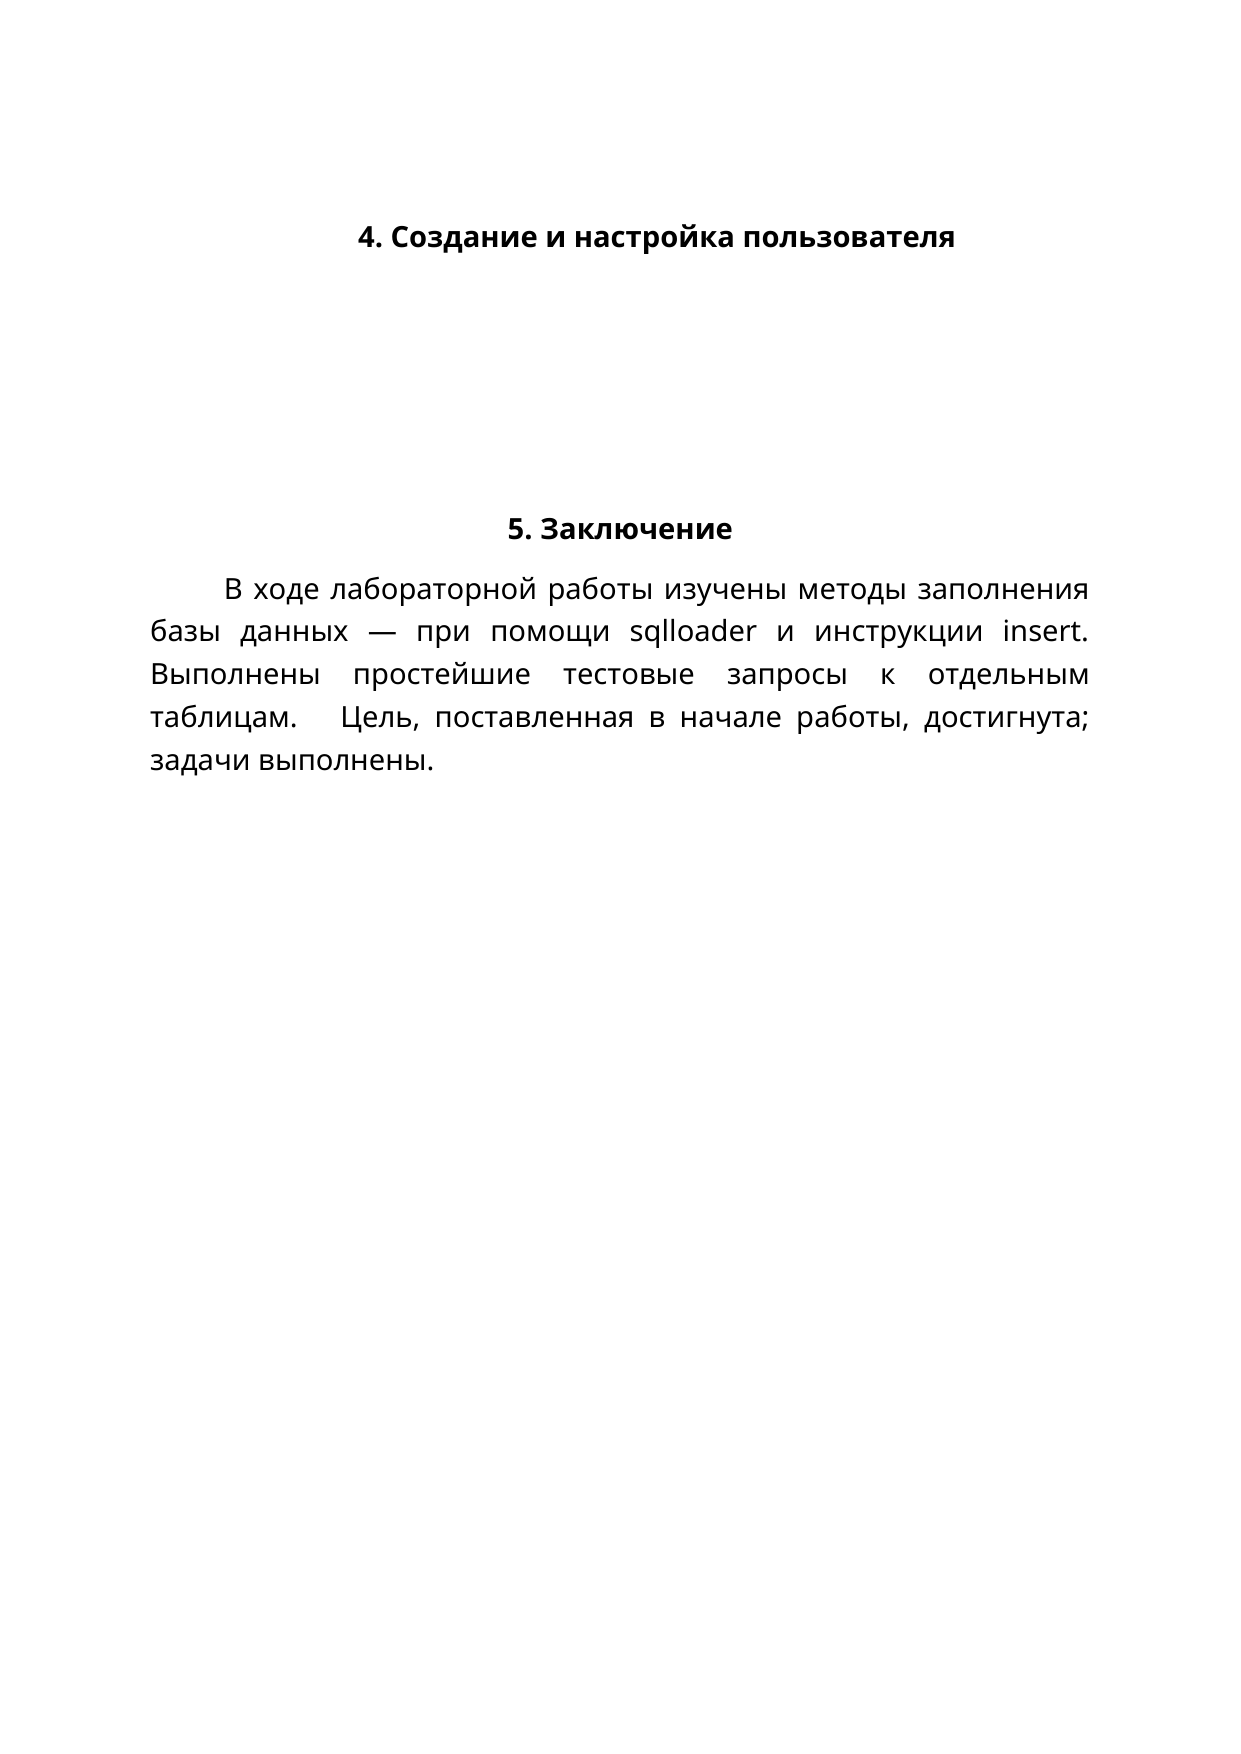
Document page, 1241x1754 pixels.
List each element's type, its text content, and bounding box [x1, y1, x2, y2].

text 4. Создание и настройка пользователя [150, 216, 1090, 256]
text В ходе лабораторной работы изучены методы заполнения базы данных — при помощи sqlloader и инструкции insert. Выполнены простейшие тестовые запросы к отдельным таблицам. Цель, поставленная в начале работы, достигнута; задачи выполнены. [150, 568, 1090, 779]
text 5. Заключение [150, 508, 1090, 548]
